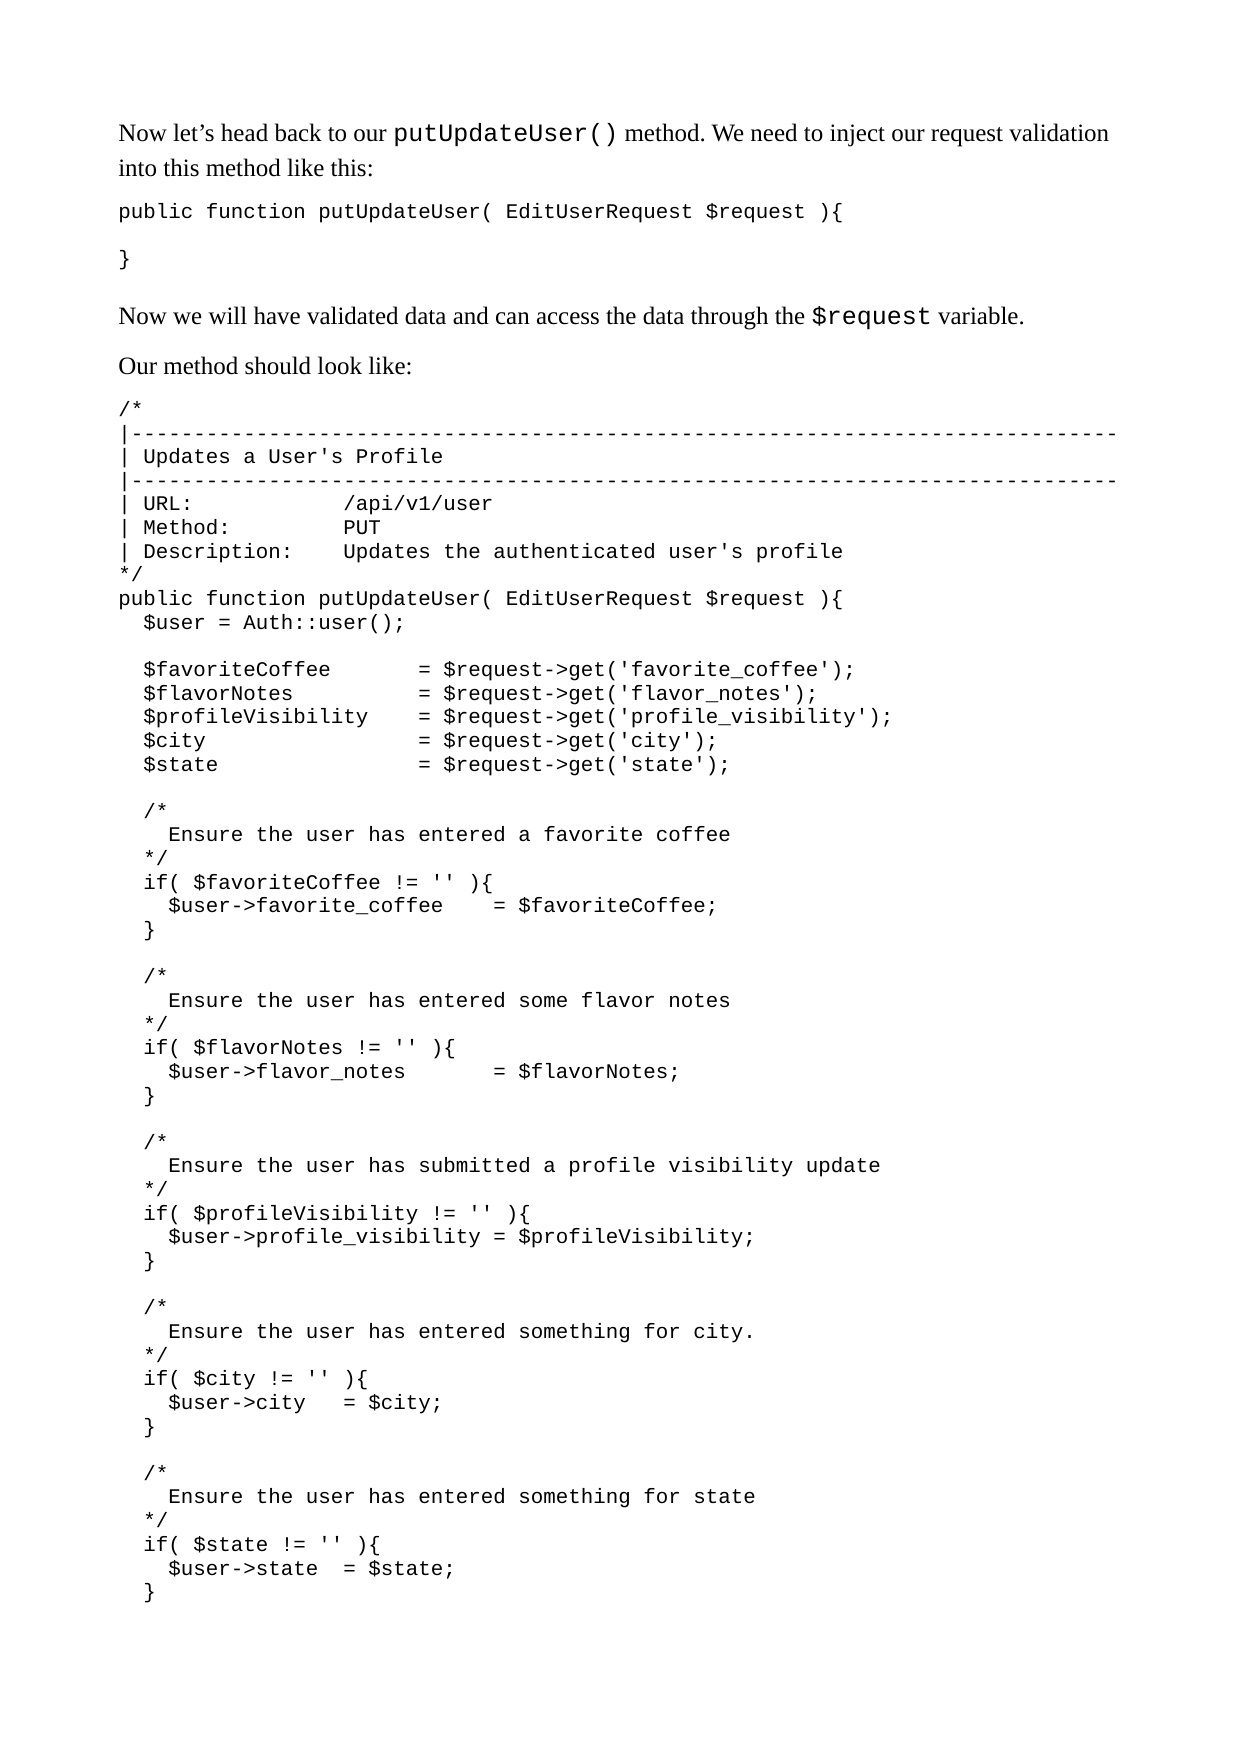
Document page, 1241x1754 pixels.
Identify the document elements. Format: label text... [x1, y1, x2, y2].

text Ensure the user has entered some flavor notes [118, 990, 1122, 1014]
text } [118, 248, 1122, 272]
text /* [118, 1132, 1122, 1156]
text | URL: /api/v1/user [118, 493, 1122, 517]
text Ensure the user has entered a favorite coffee [118, 824, 1122, 848]
text | Method: PUT [118, 517, 1122, 541]
text if( $state != '' ){ [118, 1534, 1122, 1557]
text | Updates a User's Profile [118, 446, 1122, 470]
text if( $favoriteCoffee != '' ){ [118, 872, 1122, 895]
text if( $city != '' ){ [118, 1368, 1122, 1392]
text } [118, 1416, 1122, 1439]
text */ [118, 1345, 1122, 1368]
text Now we will have validated data and can access the data through the $request variable. [118, 301, 1122, 332]
text Ensure the user has submitted a profile visibility update [118, 1156, 1122, 1179]
text } [118, 919, 1122, 943]
text */ [118, 848, 1122, 872]
text Ensure the user has entered something for city. [118, 1321, 1122, 1345]
text $user->profile_visibility = $profileVisibility; [118, 1226, 1122, 1250]
text } [118, 1581, 1122, 1605]
text /* [118, 801, 1122, 824]
text Our method should look like: [118, 351, 1122, 380]
text */ [118, 564, 1122, 588]
text } [118, 1250, 1122, 1274]
text */ [118, 1510, 1122, 1534]
text public function putUpdateUser( EditUserRequest $request ){ [118, 201, 1122, 224]
text $state = $request->get('state'); [118, 753, 1122, 777]
text $favoriteCoffee = $request->get('favorite_coffee'); [118, 659, 1122, 683]
text if( $profileVisibility != '' ){ [118, 1203, 1122, 1226]
text $city = $request->get('city'); [118, 730, 1122, 753]
text public function putUpdateUser( EditUserRequest $request ){ [118, 588, 1122, 612]
text |------------------------------------------------------------------------------- [118, 470, 1122, 493]
text $user->state = $state; [118, 1557, 1122, 1581]
text /* [118, 399, 1122, 422]
text $user = Auth::user(); [118, 612, 1122, 635]
text $user->flavor_notes = $flavorNotes; [118, 1061, 1122, 1084]
text $profileVisibility = $request->get('profile_visibility'); [118, 706, 1122, 730]
text /* [118, 966, 1122, 990]
text /* [118, 1297, 1122, 1321]
text | Description: Updates the authenticated user's profile [118, 541, 1122, 564]
text } [118, 1084, 1122, 1108]
text $user->favorite_coffee = $favoriteCoffee; [118, 895, 1122, 919]
text Now let’s head back to our putUpdateUser() method. We need to inject our request validation into this method like this: [118, 118, 1122, 182]
text */ [118, 1179, 1122, 1203]
text $user->city = $city; [118, 1392, 1122, 1416]
text */ [118, 1014, 1122, 1037]
text |------------------------------------------------------------------------------- [118, 422, 1122, 446]
text Ensure the user has entered something for state [118, 1487, 1122, 1510]
text if( $flavorNotes != '' ){ [118, 1037, 1122, 1061]
text $flavorNotes = $request->get('flavor_notes'); [118, 683, 1122, 706]
text /* [118, 1463, 1122, 1487]
